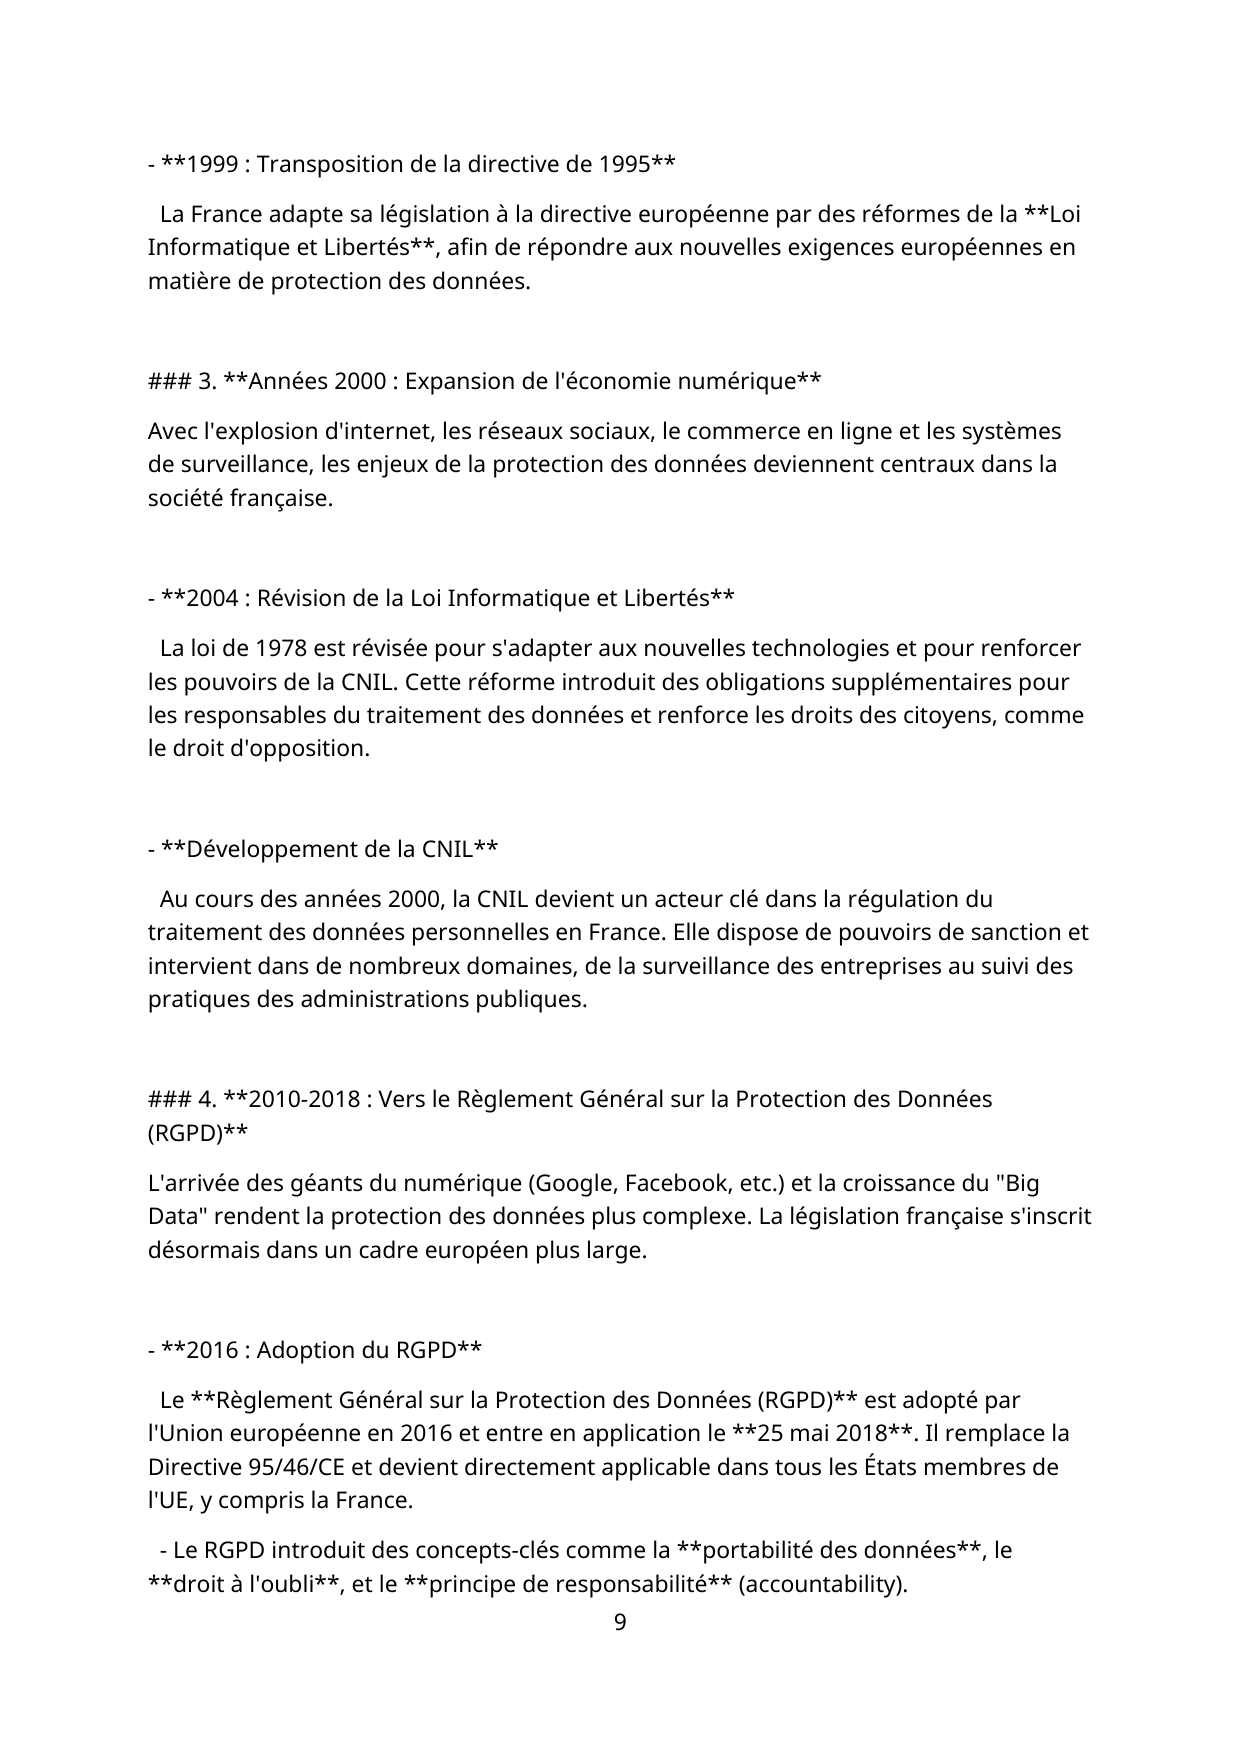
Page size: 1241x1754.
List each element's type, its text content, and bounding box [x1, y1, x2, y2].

text Avec l'explosion d'internet, les réseaux sociaux, le commerce en ligne et les systèmes de surveillance, les enjeux de la protection des données deviennent centraux dans la société française. [148, 415, 1093, 513]
text ### 3. **Années 2000 : Expansion de l'économie numérique** [148, 365, 1093, 396]
text Le **Règlement Général sur la Protection des Données (RGPD)** est adopté par l'Union européenne en 2016 et entre en application le **25 mai 2018**. Il remplace la Directive 95/46/CE et devient directement applicable dans tous les États membres de l'UE, y compris la France. [148, 1384, 1093, 1516]
text ### 4. **2010-2018 : Vers le Règlement Général sur la Protection des Données (RGPD)** [148, 1083, 1093, 1148]
text La France adapte sa législation à la directive européenne par des réformes de la **Loi Informatique et Libertés**, afin de répondre aux nouvelles exigences européennes en matière de protection des données. [148, 198, 1093, 296]
text - **2016 : Adoption du RGPD** [148, 1334, 1093, 1365]
text - **2004 : Révision de la Loi Informatique et Libertés** [148, 582, 1093, 613]
text - **Développement de la CNIL** [148, 833, 1093, 864]
text La loi de 1978 est révisée pour s'adapter aux nouvelles technologies et pour renforcer les pouvoirs de la CNIL. Cette réforme introduit des obligations supplémentaires pour les responsables du traitement des données et renforce les droits des citoyens, comme le droit d'opposition. [148, 632, 1093, 764]
text Au cours des années 2000, la CNIL devient un acteur clé dans la régulation du traitement des données personnelles en France. Elle dispose de pouvoirs de sanction et intervient dans de nombreux domaines, de la surveillance des entreprises au suivi des pratiques des administrations publiques. [148, 883, 1093, 1014]
text - **1999 : Transposition de la directive de 1995** [148, 148, 1093, 179]
text - Le RGPD introduit des concepts-clés comme la **portabilité des données**, le **droit à l'oubli**, et le **principe de responsabilité** (accountability). [148, 1534, 1093, 1599]
text L'arrivée des géants du numérique (Google, Facebook, etc.) et la croissance du "Big Data" rendent la protection des données plus complexe. La législation française s'inscrit désormais dans un cadre européen plus large. [148, 1167, 1093, 1265]
